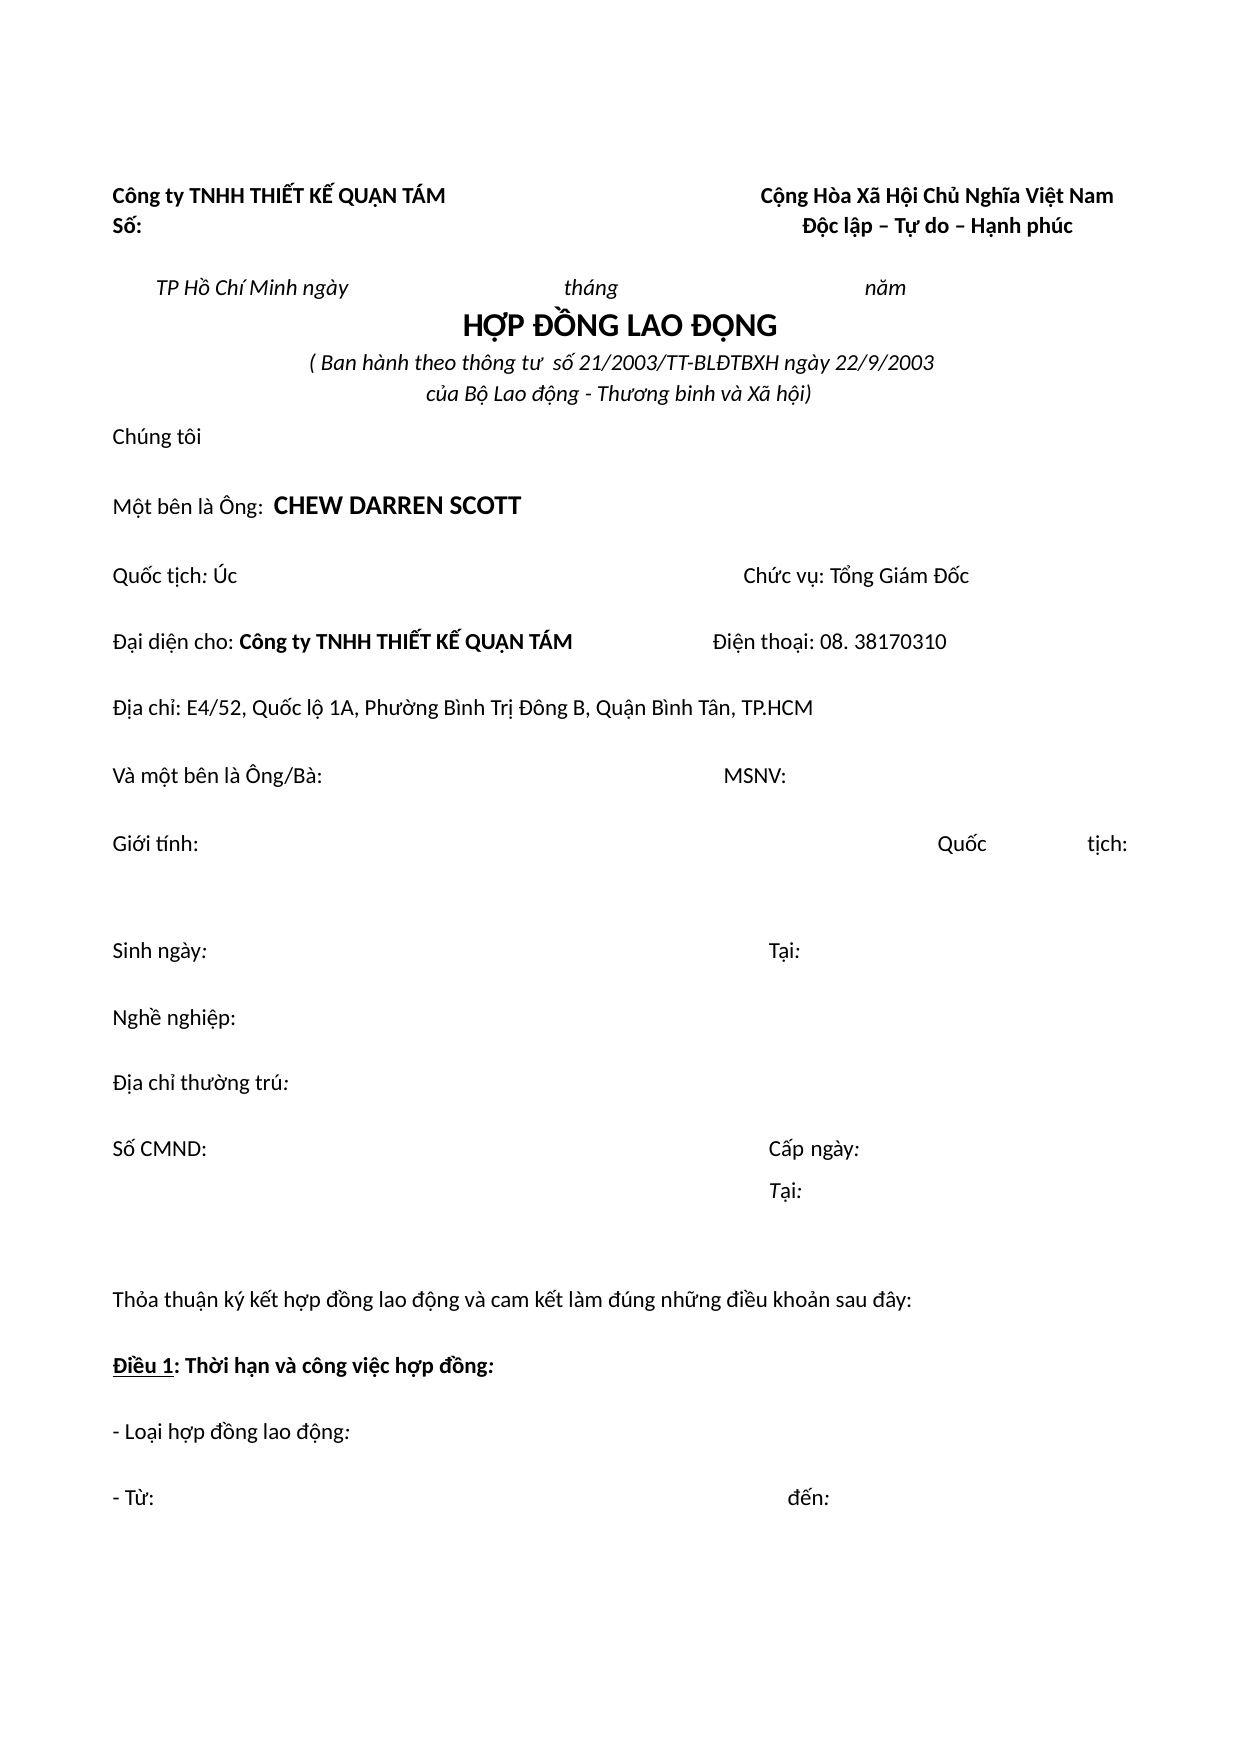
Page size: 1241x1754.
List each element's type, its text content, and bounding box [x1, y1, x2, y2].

text Đại diện cho: Công ty TNHH THIẾT KẾ QUẬN TÁM Điện thoại: 08. 38170310 [112, 627, 1128, 655]
text Địa chỉ thường trú: <o.employee_id.home_address or ''> [112, 1068, 1128, 1097]
text <for each="o in objects"> [112, 150, 1128, 178]
text - Từ: <o.date_start and formatLang(o.date_start, date=True) or ''> đến: <o.date_end and formatLang(o.date_end, date=True) or ''> [112, 1483, 1128, 1555]
text Giới tính: <get_selection_item('hr.employee','gender_vn',o.employee_id.gender_vn)> Quốc tịch: <o.employee_id.country_id and o.employee_id.country_id.name or ''> [112, 829, 1128, 899]
text Thỏa thuận ký kết hợp đồng lao động và cam kết làm đúng những điều khoản sau đây: [112, 1286, 1128, 1314]
text Số CMND: <o.employee_id.identification_id or ''> Cấp ngày: <o.employee_id.id_issue_date and formatLang(o.employee_id.id_issue_date, date=True) or ''> Tại: <o.employee_id.id_issue_place or ''> [112, 1134, 1128, 1248]
text TP Hồ Chí Minh ngày <get_day(today()).day> tháng <get_day(today()).month> năm <get_day(today()).year> [112, 273, 1128, 301]
text Số: <o.name or ''> Độc lập – Tự do – Hạnh phúc [112, 211, 1128, 239]
text Chúng tôi [112, 422, 1128, 450]
text Nghề nghiệp: <o.employee_id.job_id and o.employee_id.job_id.name_vn or ''> [112, 1003, 1128, 1031]
text Công ty TNHH THIẾT KẾ QUẬN TÁM Cộng Hòa Xã Hội Chủ Nghĩa Việt Nam [112, 181, 1128, 209]
text Một bên là Ông: CHEW DARREN SCOTT [112, 488, 1128, 521]
text Quốc tịch: Úc Chức vụ: Tổng Giám Đốc [112, 561, 1128, 589]
text Điều 1: Thời hạn và công việc hợp đồng: [112, 1352, 1128, 1379]
text - Loại hợp đồng lao động: <o.type_id and o.type_id.name or ''> [112, 1417, 1128, 1446]
text Địa chỉ: E4/52, Quốc lộ 1A, Phường Bình Trị Đông B, Quận Bình Tân, TP.HCM [112, 693, 1128, 721]
text Sinh ngày: <o.employee_id.birthday or ''> Tại: <o.employee_id.place_of_birth> [112, 937, 1128, 965]
text HỢP ĐỒNG LAO ĐỘNG [112, 304, 1128, 344]
text ( Ban hành theo thông tư số 21/2003/TT-BLĐTBXH ngày 22/9/2003 [112, 348, 1128, 376]
text của Bộ Lao động - Thương binh và Xã hội) [112, 379, 1128, 407]
text Và một bên là Ông/Bà: <upper(o.employee_id.name)> MSNV: <o.employee_id.internal_code> [112, 759, 1128, 789]
